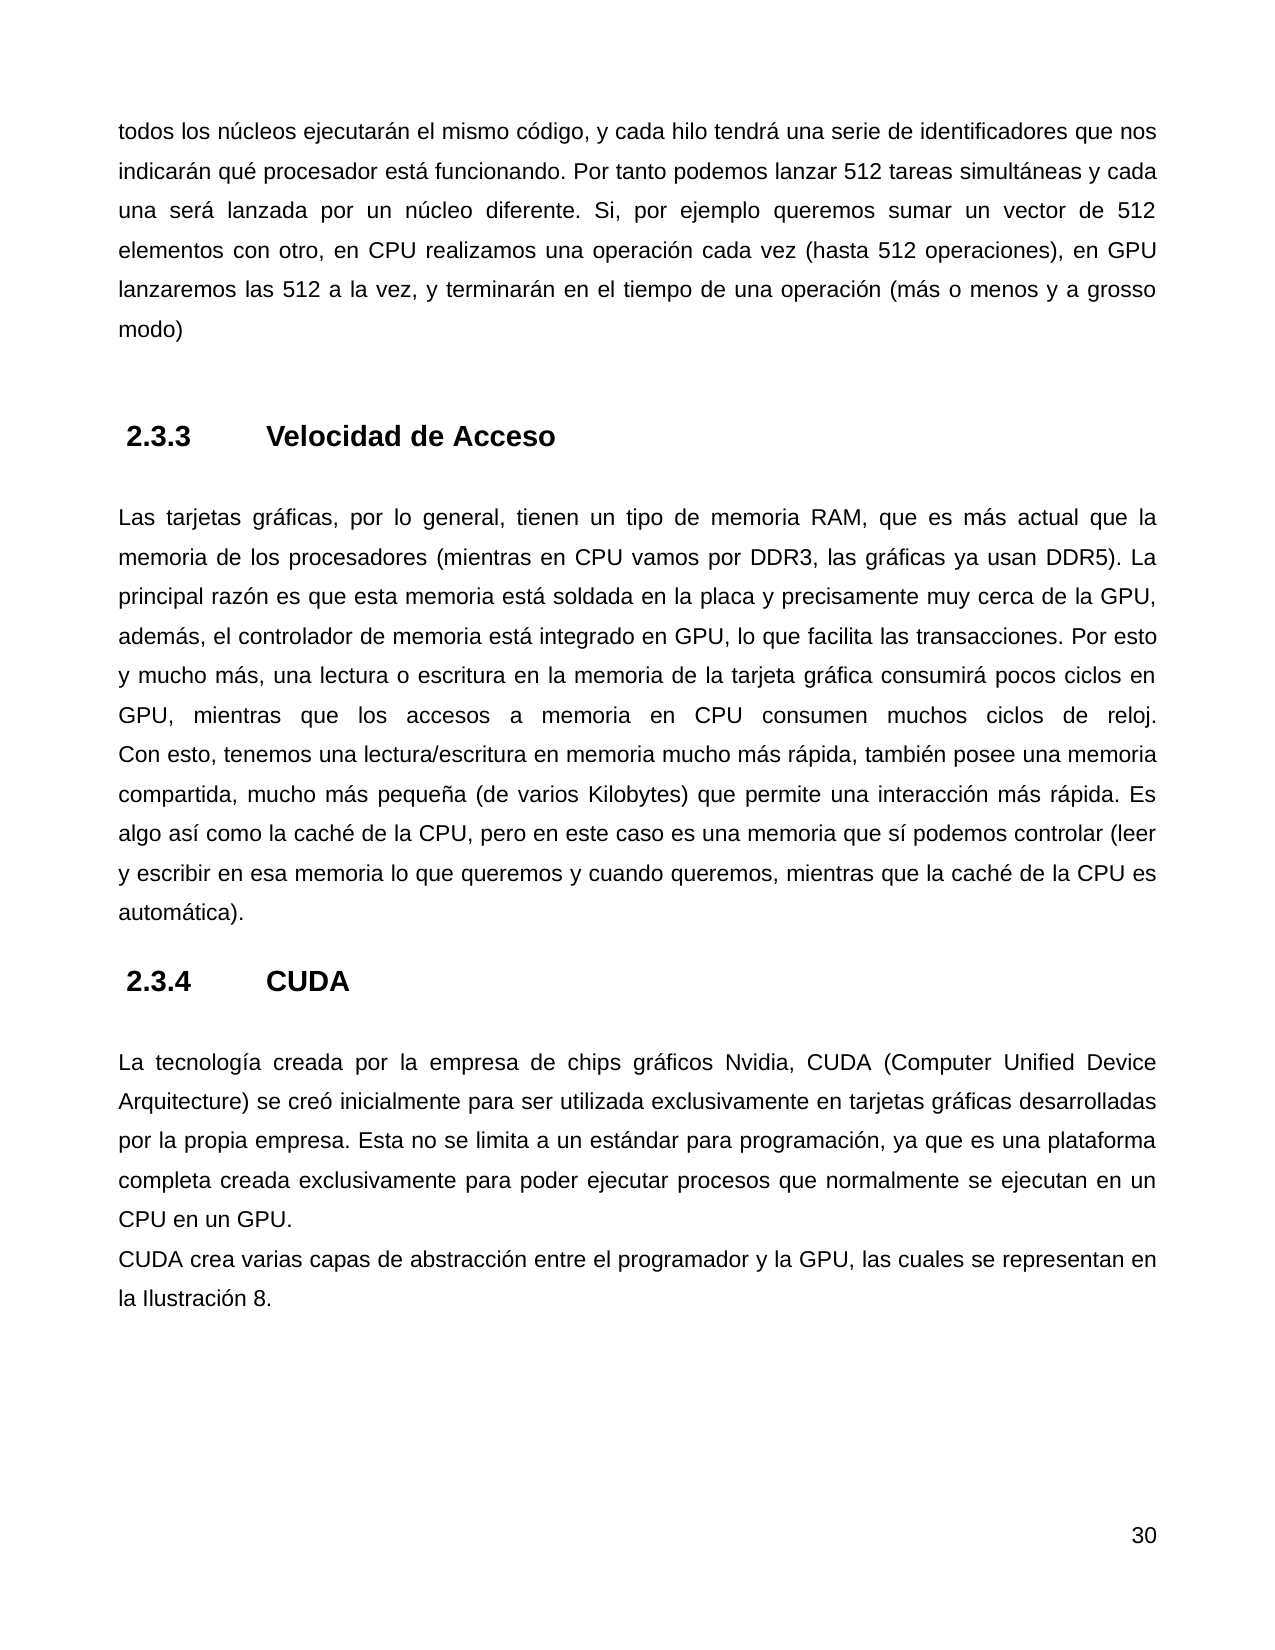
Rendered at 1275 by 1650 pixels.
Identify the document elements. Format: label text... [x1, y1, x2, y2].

text todos los núcleos ejecutarán el mismo código, y cada hilo tendrá una serie de identificadores que nos indicarán qué procesador está funcionando. Por tanto podemos lanzar 512 tareas simultáneas y cada una será lanzada por un núcleo diferente. Si, por ejemplo queremos sumar un vector de 512 elementos con otro, en CPU realizamos una operación cada vez (hasta 512 operaciones), en GPU lanzaremos las 512 a la vez, y terminarán en el tiempo de una operación (más o menos y a grosso modo) [118, 118, 1157, 342]
text La tecnología creada por la empresa de chips gráficos Nvidia, CUDA (Computer Unified Device Arquitecture) se creó inicialmente para ser utilizada exclusivamente en tarjetas gráficas desarrolladas por la propia empresa. Esta no se limita a un estándar para programación, ya que es una plataforma completa creada exclusivamente para poder ejecutar procesos que normalmente se ejecutan en un CPU en un GPU. [118, 1048, 1157, 1233]
subtitle Velocidad de Acceso [118, 419, 1157, 453]
text CUDA crea varias capas de abstracción entre el programador y la GPU, las cuales se representan en la Ilustración 8. [118, 1246, 1157, 1312]
text Las tarjetas gráficas, por lo general, tienen un tipo de memoria RAM, que es más actual que la memoria de los procesadores (mientras en CPU vamos por DDR3, las gráficas ya usan DDR5). La principal razón es que esta memoria está soldada en la placa y precisamente muy cerca de la GPU, además, el controlador de memoria está integrado en GPU, lo que facilita las transacciones. Por esto y mucho más, una lectura o escritura en la memoria de la tarjeta gráfica consumirá pocos ciclos en GPU, mientras que los accesos a memoria en CPU consumen muchos ciclos de reloj. Con esto, tenemos una lectura/escritura en memoria mucho más rápida, también posee una memoria compartida, mucho más pequeña (de varios Kilobytes) que permite una interacción más rápida. Es algo así como la caché de la CPU, pero en este caso es una memoria que sí podemos controlar (leer y escribir en esa memoria lo que queremos y cuando queremos, mientras que la caché de la CPU es automática). [118, 504, 1157, 926]
subtitle CUDA [118, 964, 1157, 997]
